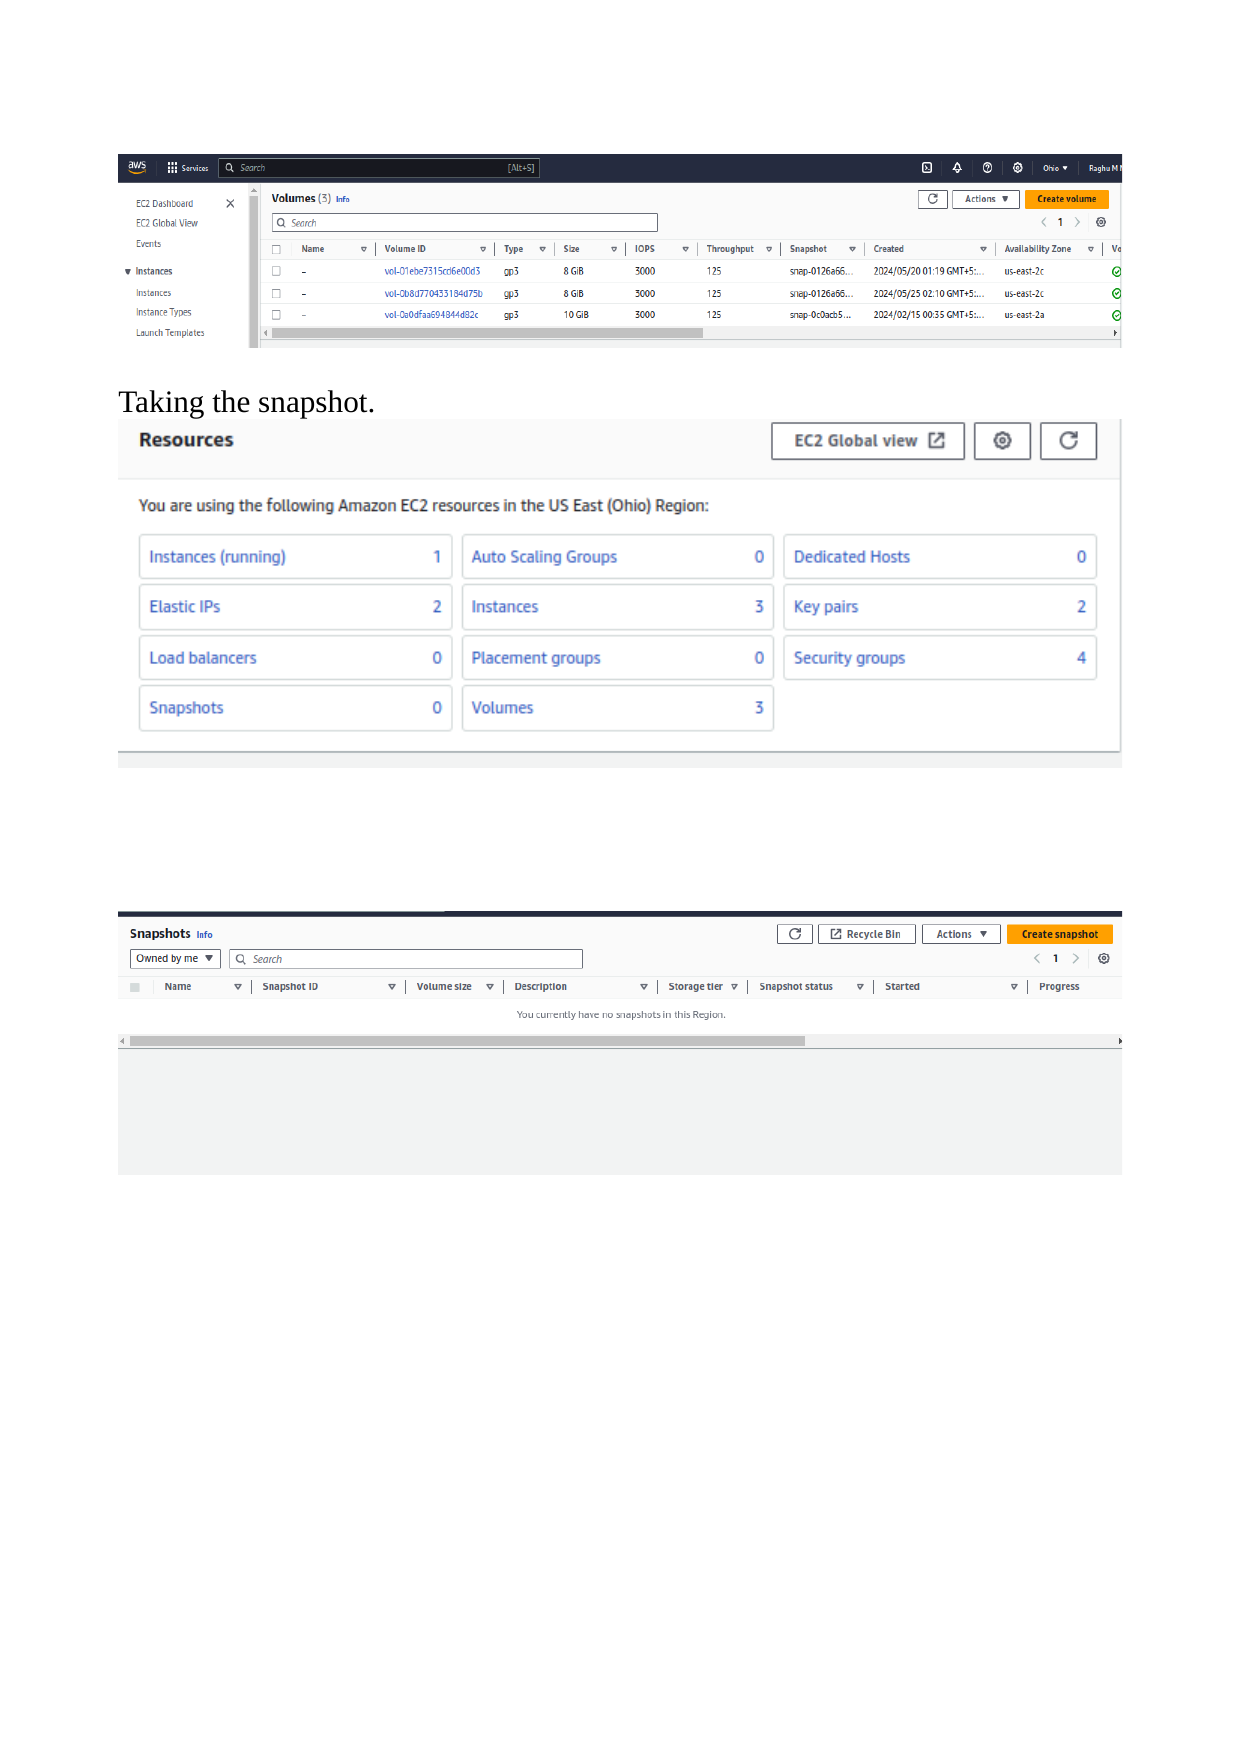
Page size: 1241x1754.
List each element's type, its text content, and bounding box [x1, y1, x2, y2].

picture [118, 911, 1123, 1175]
text Taking the snapshot. [118, 383, 1122, 419]
picture [118, 419, 1123, 768]
picture [118, 154, 1123, 348]
